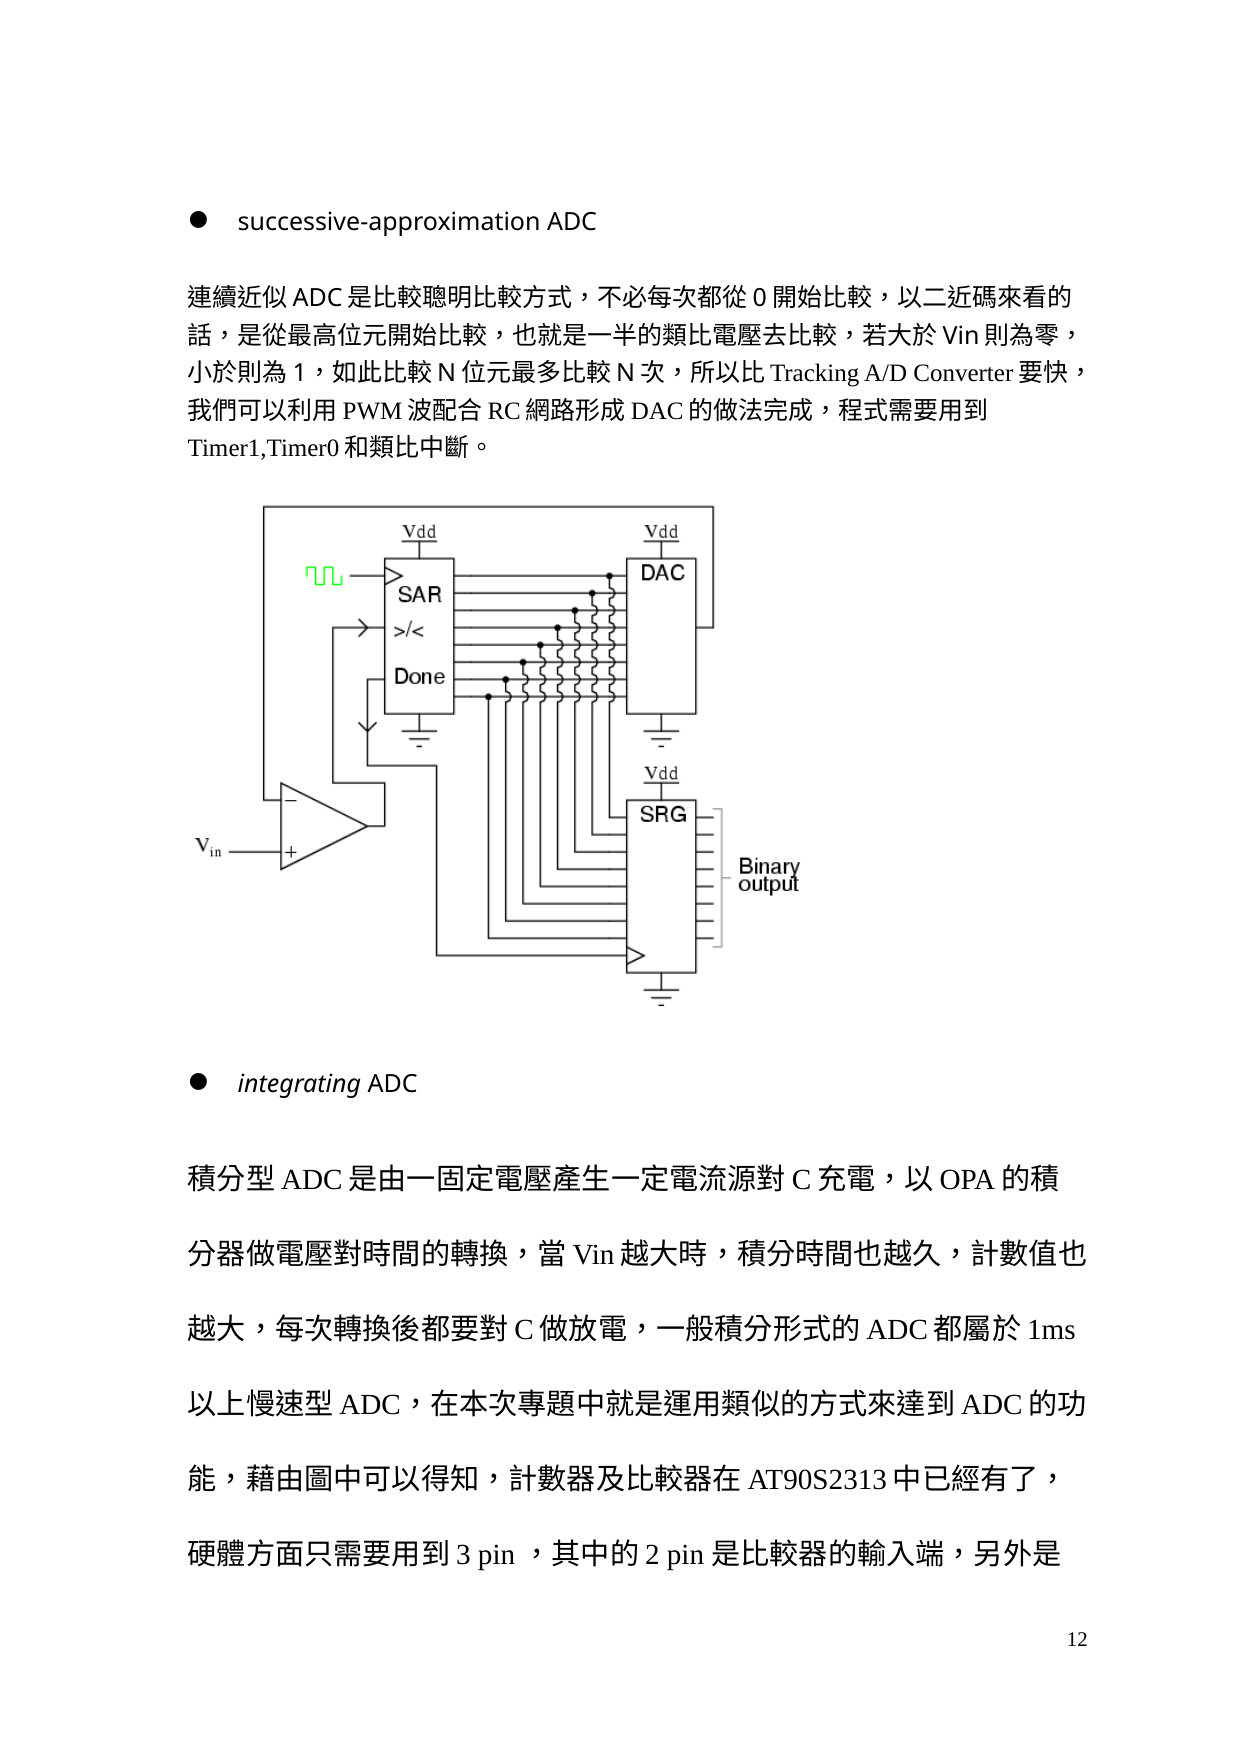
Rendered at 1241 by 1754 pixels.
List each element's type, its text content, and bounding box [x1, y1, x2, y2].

list integrating ADC [187, 1064, 1087, 1102]
list successive-approximation ADC [187, 202, 1087, 239]
picture [187, 502, 807, 1013]
text 積分型ADC是由一固定電壓產生一定電流源對C充電，以OPA的積分器做電壓對時間的轉換，當Vin越大時，積分時間也越久，計數值也越大，每次轉換後都要對C做放電，一般積分形式的ADC都屬於1ms以上慢速型ADC，在本次專題中就是運用類似的方式來達到ADC的功能，藉由圖中可以得知，計數器及比較器在AT90S2313中已經有了，硬體方面只需要用到3 pin ，其中的2 pin 是比較器的輸入端，另外是 [187, 1139, 1087, 1589]
text 連續近似ADC是比較聰明比較方式，不必每次都從0開始比較，以二近碼來看的話，是從最高位元開始比較，也就是一半的類比電壓去比較，若大於Vin則為零，小於則為1，如此比較N位元最多比較N次，所以比Tracking A/D Converter要快，我們可以利用PWM波配合RC網路形成DAC的做法完成，程式需要用到Timer1,Timer0和類比中斷。 [187, 277, 1087, 464]
